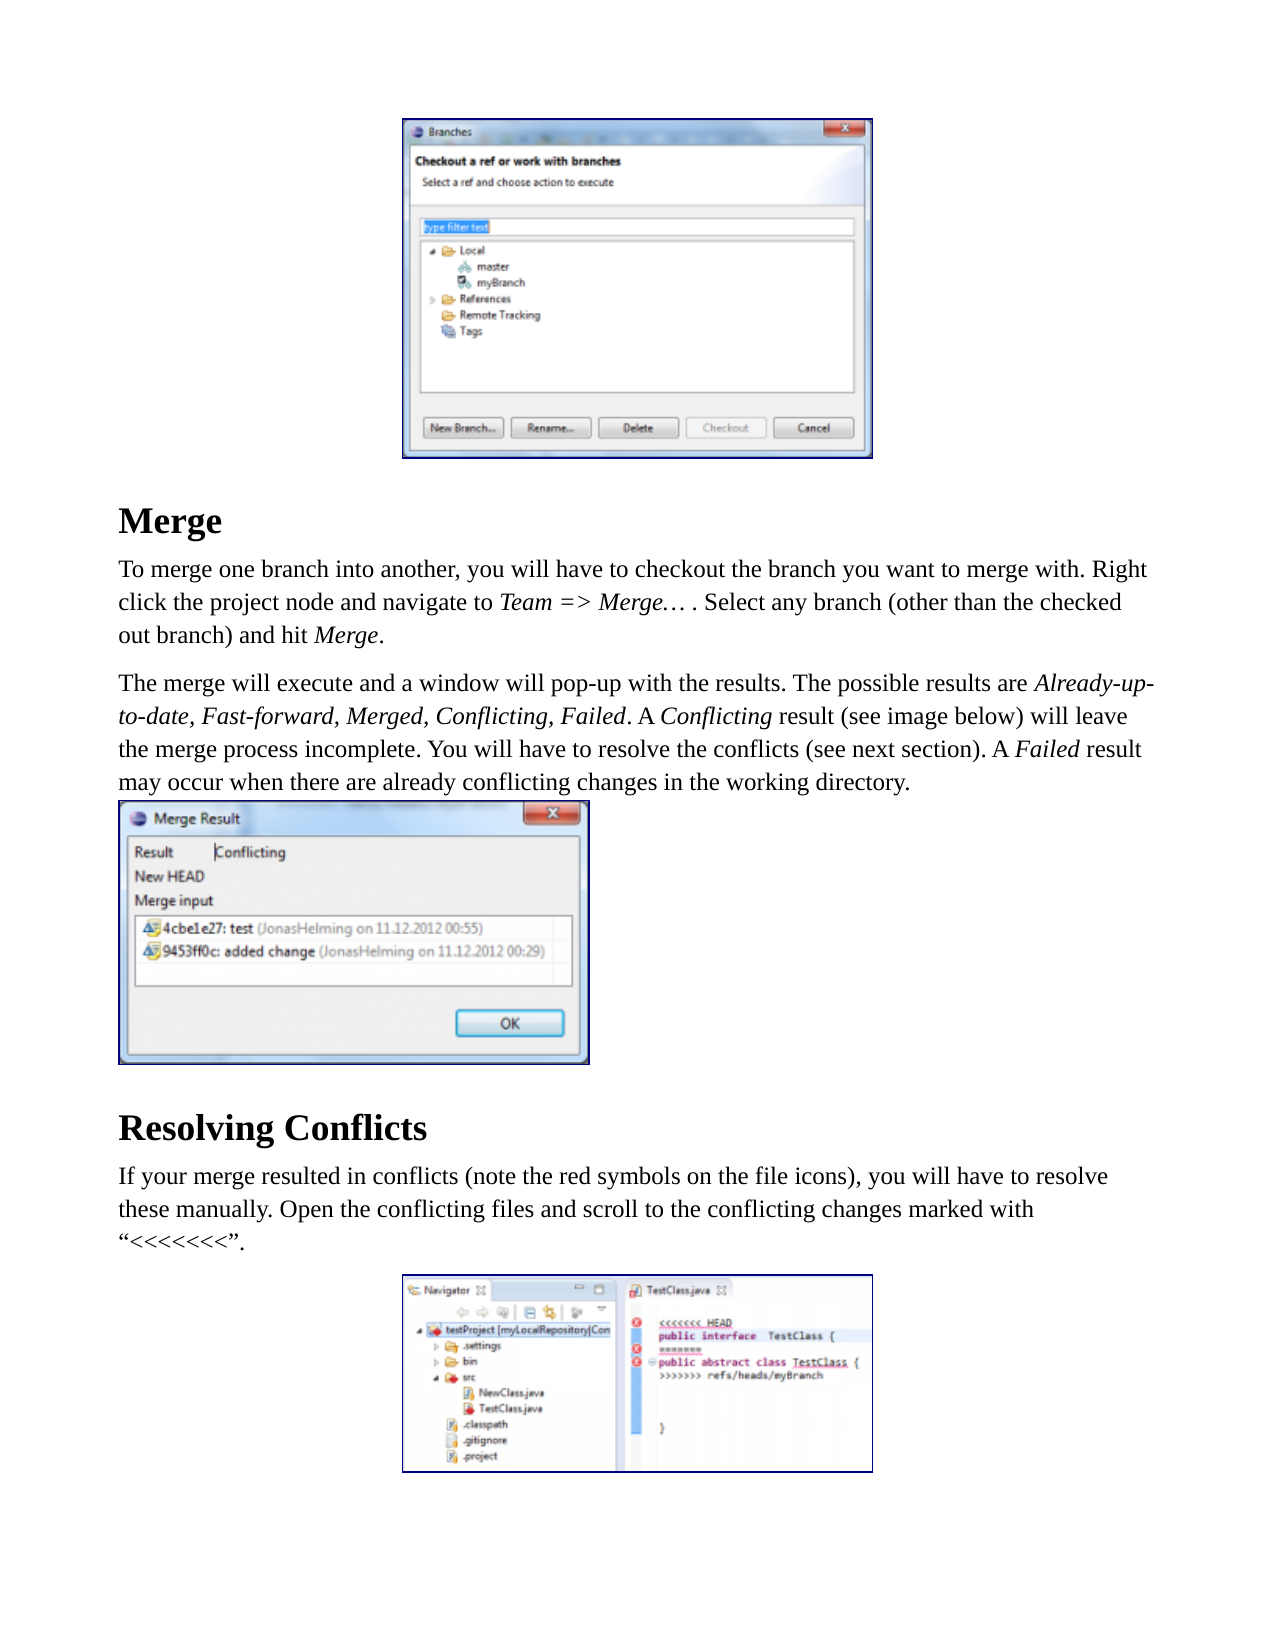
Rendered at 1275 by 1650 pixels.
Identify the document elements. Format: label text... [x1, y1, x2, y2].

text To merge one branch into another, you will have to checkout the branch you want to merge with. Right click the project node and navigate to Team => Merge… . Select any branch (other than the checked out branch) and hit Merge. [118, 554, 1157, 649]
subtitle Resolving Conflicts [118, 1105, 1157, 1148]
text The merge will execute and a window will pop-up with the results. The possible results are Already-up-to-date, Fast-forward, Merged, Conflicting, Failed. A Conflicting result (see image below) will leave the merge process incomplete. You will have to resolve the conflicts (see next section). A Failed result may occur when there are already conflicting changes in the working directory. [118, 668, 1157, 1065]
picture [403, 1276, 872, 1471]
subtitle Merge [118, 498, 1157, 542]
text If your merge resulted in conflicts (note the red symbols on the file icons), you will have to resolve these manually. Open the conflicting files and scroll to the conflicting changes marked with “<<<<<<<”. [118, 1161, 1157, 1256]
picture [403, 120, 872, 457]
picture [120, 801, 588, 1064]
